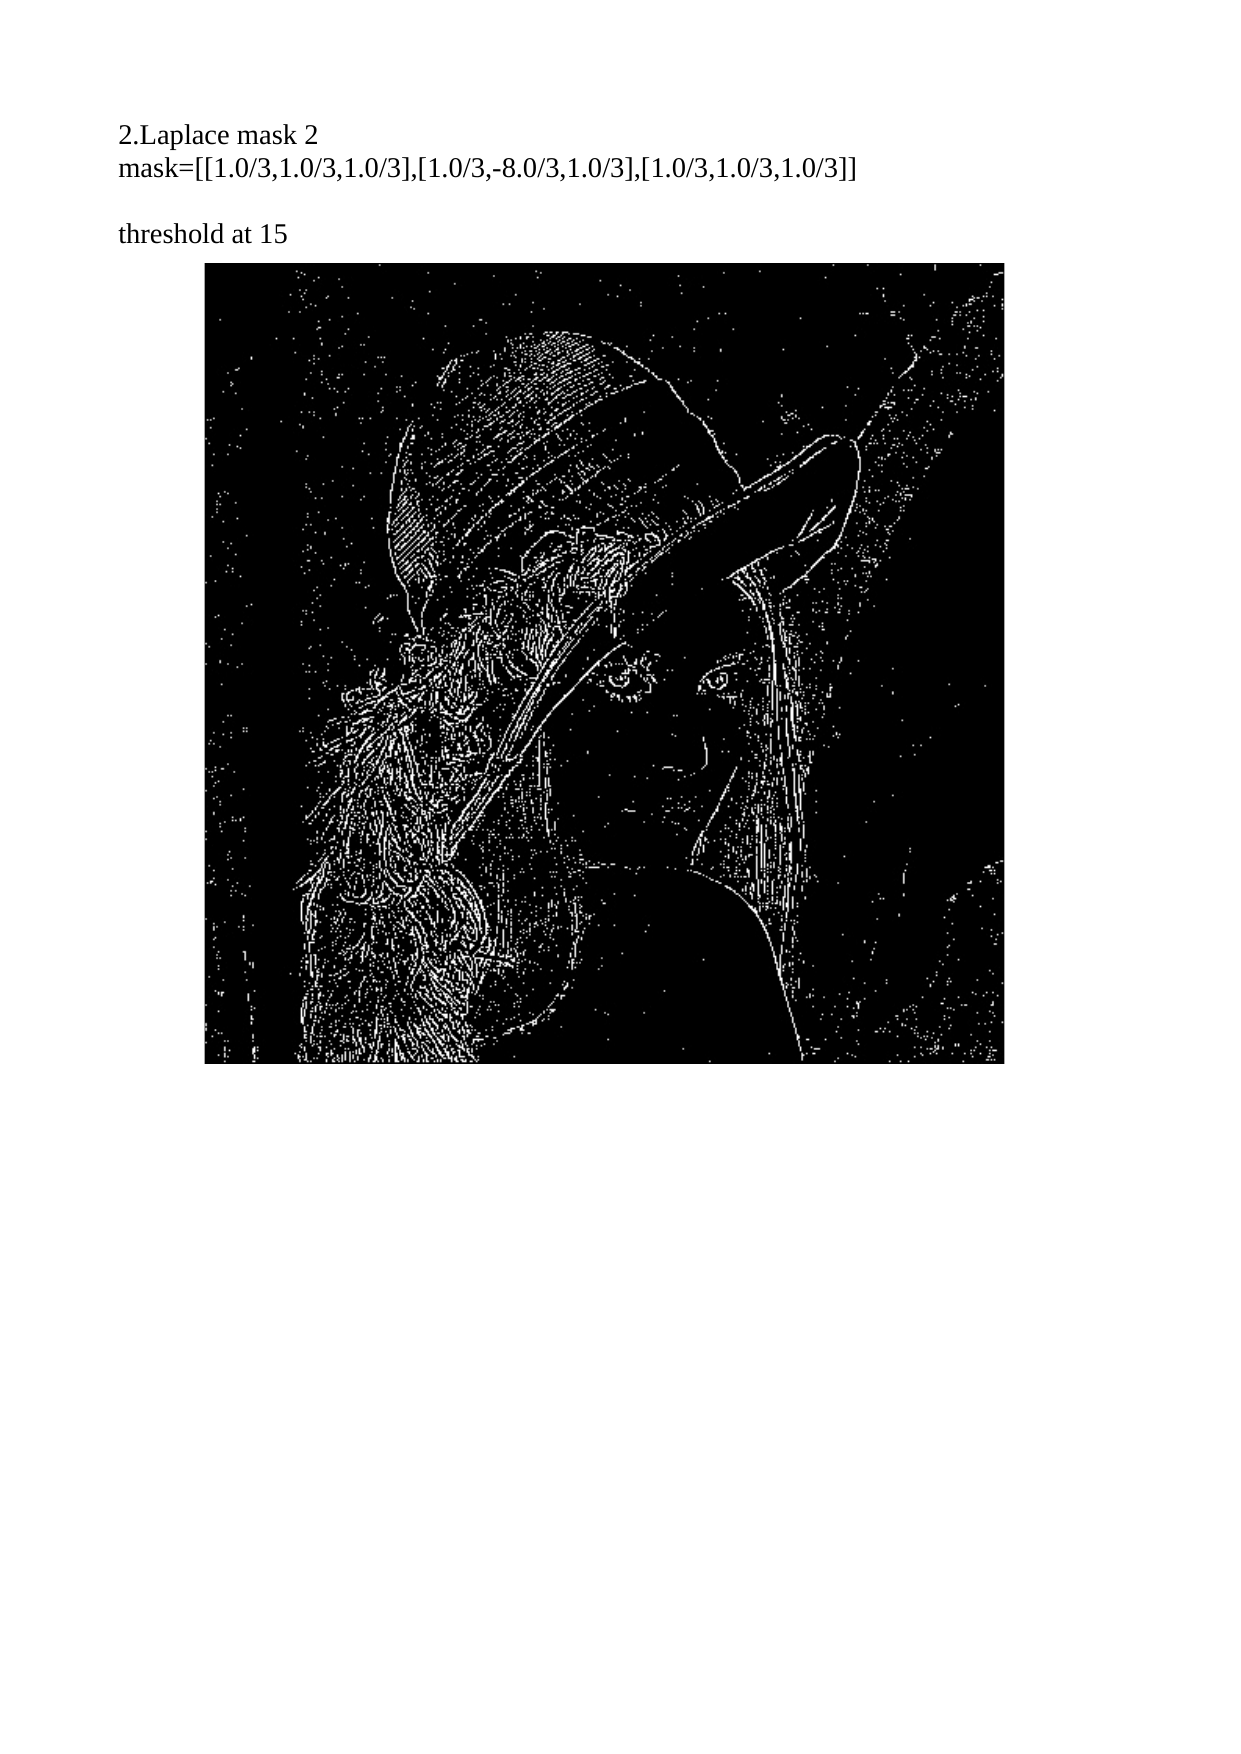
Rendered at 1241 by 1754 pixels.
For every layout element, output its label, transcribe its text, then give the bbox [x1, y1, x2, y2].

text threshold at 15 [118, 217, 1122, 250]
text 2.Laplace mask 2 [118, 118, 1122, 151]
picture [204, 263, 1005, 1064]
text mask=[[1.0/3,1.0/3,1.0/3],[1.0/3,-8.0/3,1.0/3],[1.0/3,1.0/3,1.0/3]] [118, 151, 1122, 184]
